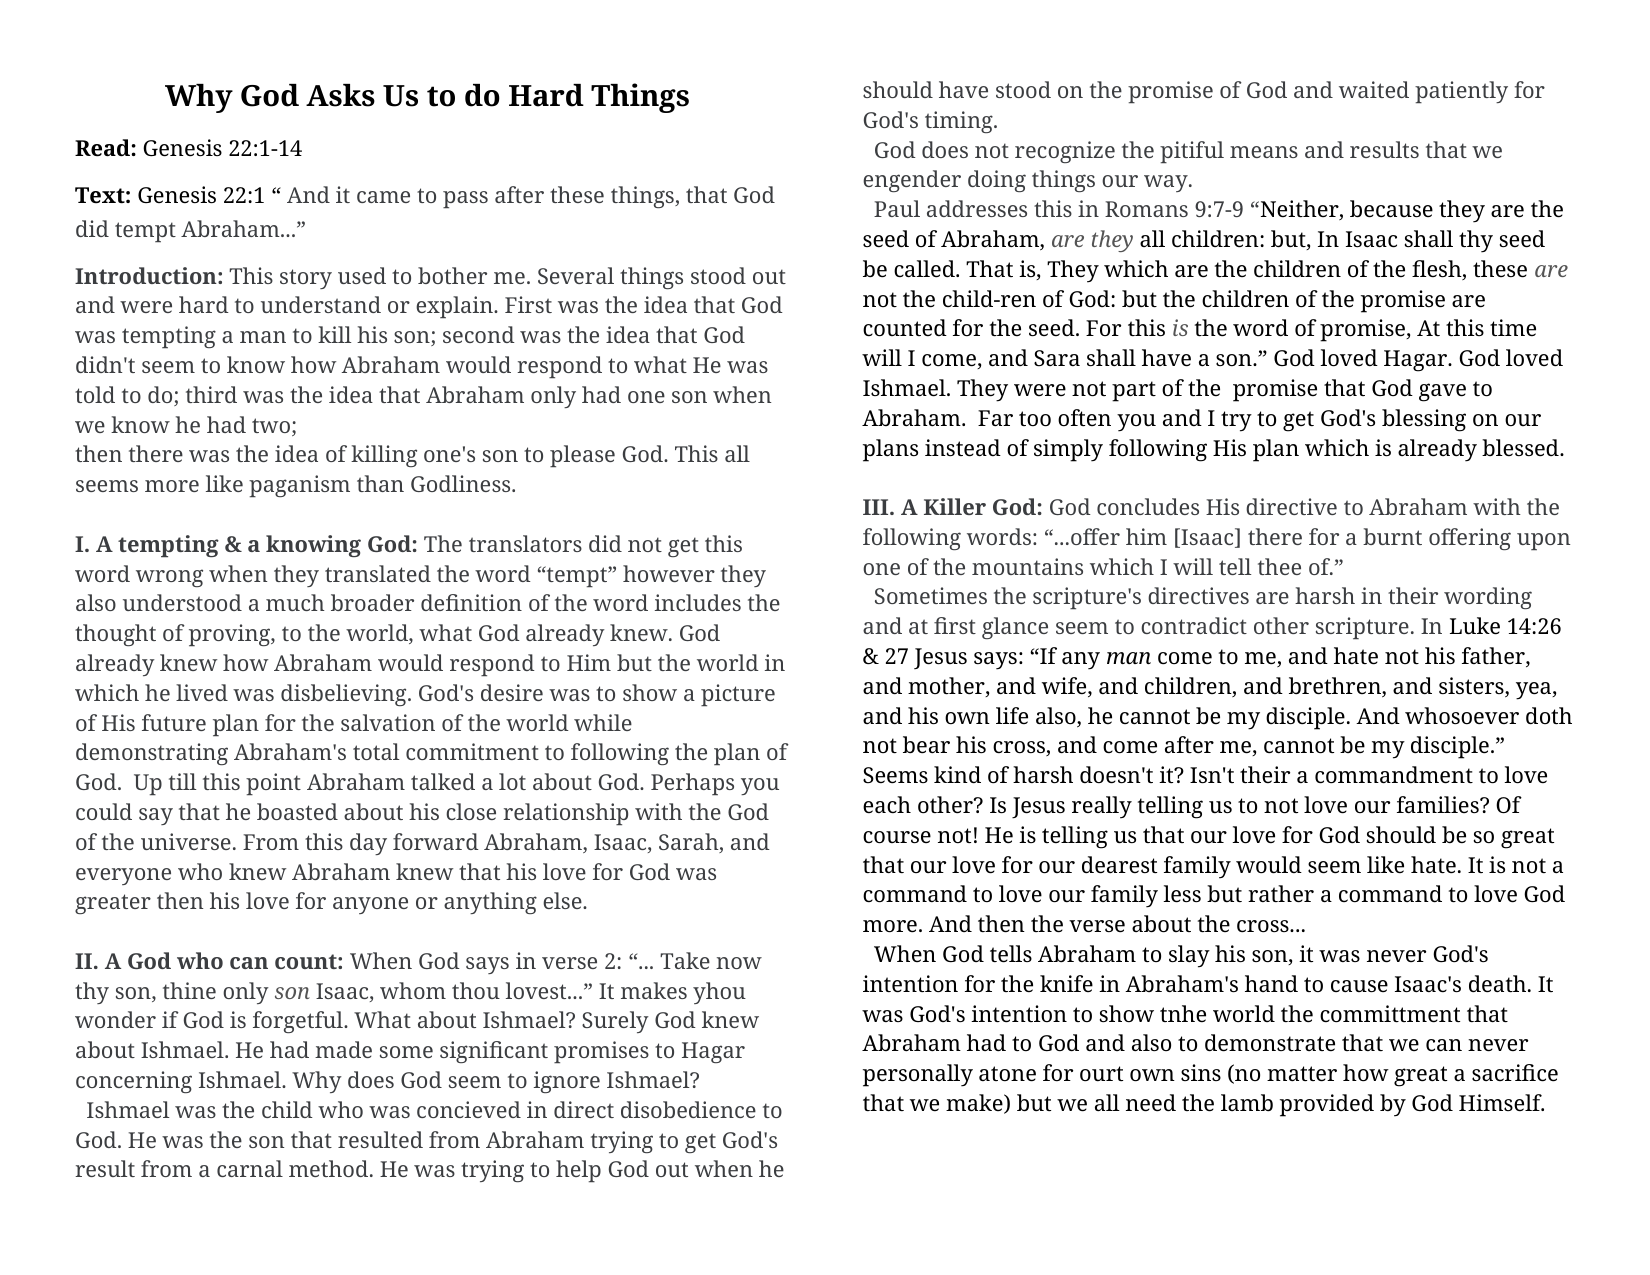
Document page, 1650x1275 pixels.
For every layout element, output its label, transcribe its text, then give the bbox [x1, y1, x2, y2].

text Why God Asks Us to do Hard Things [75, 75, 787, 115]
text God does not recognize the pitiful means and results that we engender doing things our way. [862, 134, 1575, 194]
text II. A God who can count: When God says in verse 2: “... Take now thy son, thine only son Isaac, whom thou lovest...” It makes yhou wonder if God is forgetful. What about Ishmael? Surely God knew about Ishmael. He had made some significant promises to Hagar concerning Ishmael. Why does God seem to ignore Ishmael? [75, 946, 787, 1095]
text Ishmael was the child who was concieved in direct disobedience to God. He was the son that resulted from Abraham trying to get God's result from a carnal method. He was trying to help God out when he [75, 1095, 787, 1184]
text III. A Killer God: God concludes His directive to Abraham with the following words: “...offer him [Isaac] there for a burnt offering upon one of the mountains which I will tell thee of.” [862, 492, 1575, 581]
text I. A tempting & a knowing God: The translators did not get this word wrong when they translated the word “tempt” however they also understood a much broader definition of the word includes the thought of proving, to the world, what God already knew. God already knew how Abraham would respond to Him but the world in which he lived was disbelieving. God's desire was to show a picture of His future plan for the salvation of the world while demonstrating Abraham's total commitment to following the plan of God. Up till this point Abraham talked a lot about God. Perhaps you could say that he boasted about his close relationship with the God of the universe. From this day forward Abraham, Isaac, Sarah, and everyone who knew Abraham knew that his love for God was greater then his love for anyone or anything else. [75, 529, 787, 916]
text Read: Genesis 22:1-14 [75, 133, 787, 163]
text then there was the idea of killing one's son to please God. This all seems more like paganism than Godliness. [75, 439, 787, 499]
text should have stood on the promise of God and waited patiently for God's timing. [862, 75, 1575, 134]
text Paul addresses this in Romans 9:7-9 “Neither, because they are the seed of Abraham, are they all children: but, In Isaac shall thy seed be called. That is, They which are the children of the flesh, these are not the child-ren of God: but the children of the promise are counted for the seed. For this is the word of promise, At this time will I come, and Sara shall have a son.” God loved Hagar. God loved Ishmael. They were not part of the promise that God gave to Abraham. Far too often you and I try to get God's blessing on our plans instead of simply following His plan which is already blessed. [862, 194, 1575, 462]
text Introduction: This story used to bother me. Several things stood out and were hard to understand or explain. First was the idea that God was tempting a man to kill his son; second was the idea that God didn't seem to know how Abraham would respond to what He was told to do; third was the idea that Abraham only had one son when we know he had two; [75, 261, 787, 439]
text When God tells Abraham to slay his son, it was never God's intention for the knife in Abraham's hand to cause Isaac's death. It was God's intention to show tnhe world the committment that Abraham had to God and also to demonstrate that we can never personally atone for ourt own sins (no matter how great a sacrifice that we make) but we all need the lamb provided by God Himself. [862, 939, 1575, 1118]
text Text: Genesis 22:1 “ And it came to pass after these things, that God did tempt Abraham...” [75, 180, 787, 244]
text Sometimes the scripture's directives are harsh in their wording and at first glance seem to contradict other scripture. In Luke 14:26 & 27 Jesus says: “If any man come to me, and hate not his father, and mother, and wife, and children, and brethren, and sisters, yea, and his own life also, he cannot be my disciple. And whosoever doth not bear his cross, and come after me, cannot be my disciple.” Seems kind of harsh doesn't it? Isn't their a commandment to love each other? Is Jesus really telling us to not love our families? Of course not! He is telling us that our love for God should be so great that our love for our dearest family would seem like hate. It is not a command to love our family less but rather a command to love God more. And then the verse about the cross... [862, 581, 1575, 939]
